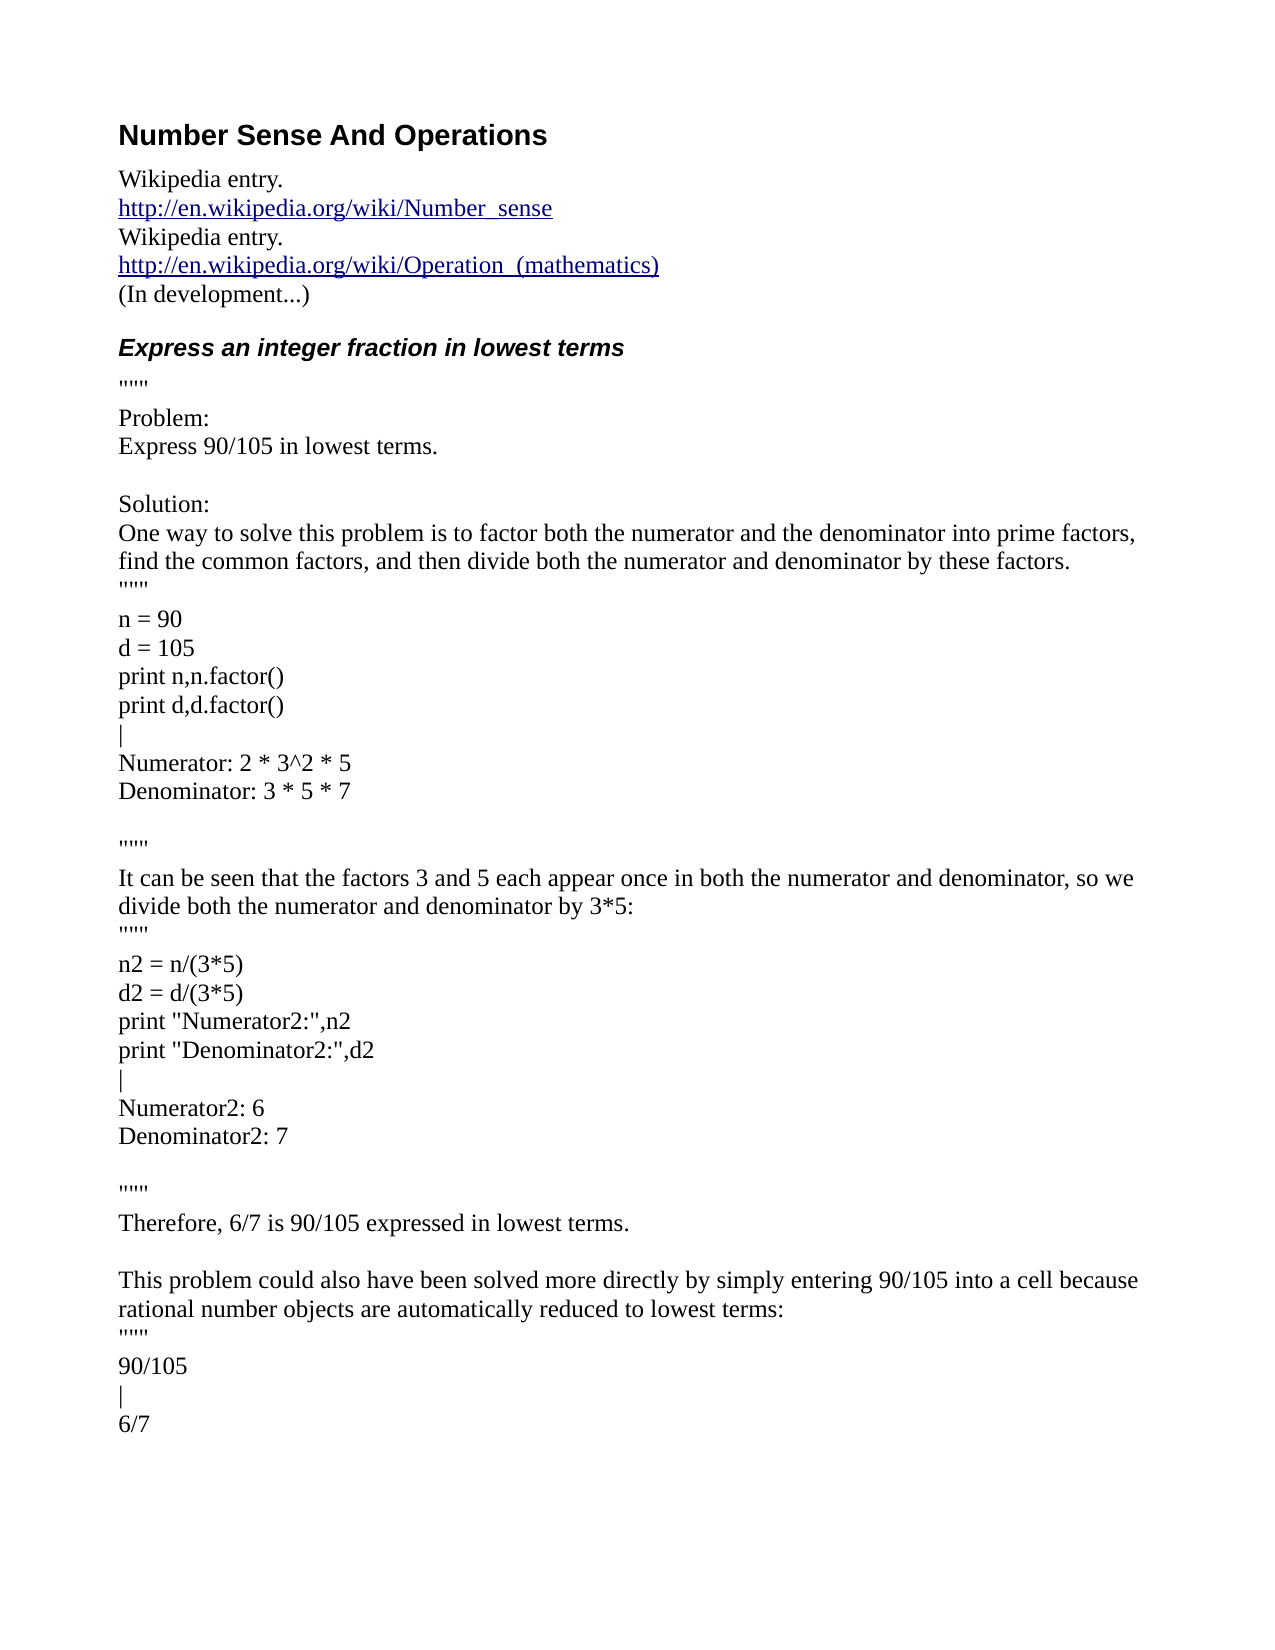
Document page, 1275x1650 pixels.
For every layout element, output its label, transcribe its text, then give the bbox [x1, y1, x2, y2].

text Wikipedia entry. [118, 164, 1157, 193]
text print d,d.factor() [118, 690, 1157, 719]
text (In development...) [118, 279, 1157, 308]
text This problem could also have been solved more directly by simply entering 90/105 into a cell because rational number objects are automatically reduced to lowest terms: [118, 1265, 1157, 1323]
text """ [118, 920, 1157, 949]
text """ [118, 575, 1157, 604]
text | [118, 1064, 1157, 1093]
text d2 = d/(3*5) [118, 978, 1157, 1006]
text http://en.wikipedia.org/wiki/Number_sense [118, 193, 1157, 222]
text | [118, 1380, 1157, 1409]
text """ [118, 1179, 1157, 1208]
text 6/7 [118, 1409, 1157, 1438]
text """ [118, 374, 1157, 403]
text Denominator: 3 * 5 * 7 [118, 776, 1157, 805]
text n = 90 [118, 604, 1157, 633]
text """ [118, 834, 1157, 863]
text n2 = n/(3*5) [118, 949, 1157, 978]
text Denominator2: 7 [118, 1121, 1157, 1150]
text print "Numerator2:",n2 [118, 1006, 1157, 1035]
text 90/105 [118, 1351, 1157, 1380]
text | [118, 719, 1157, 748]
text Express 90/105 in lowest terms. [118, 431, 1157, 460]
text One way to solve this problem is to factor both the numerator and the denominator into prime factors, find the common factors, and then divide both the numerator and denominator by these factors. [118, 518, 1157, 575]
text d = 105 [118, 633, 1157, 661]
text Numerator: 2 * 3^2 * 5 [118, 748, 1157, 776]
text print "Denominator2:",d2 [118, 1035, 1157, 1064]
text It can be seen that the factors 3 and 5 each appear once in both the numerator and denominator, so we divide both the numerator and denominator by 3*5: [118, 863, 1157, 920]
text Solution: [118, 489, 1157, 518]
text Therefore, 6/7 is 90/105 expressed in lowest terms. [118, 1208, 1157, 1236]
subtitle Number Sense And Operations [118, 118, 1157, 152]
text Numerator2: 6 [118, 1093, 1157, 1121]
text http://en.wikipedia.org/wiki/Operation_(mathematics) [118, 250, 1157, 279]
text print n,n.factor() [118, 661, 1157, 690]
subtitle Express an integer fraction in lowest terms [118, 333, 1157, 361]
text Problem: [118, 403, 1157, 431]
text Wikipedia entry. [118, 222, 1157, 250]
text """ [118, 1323, 1157, 1351]
